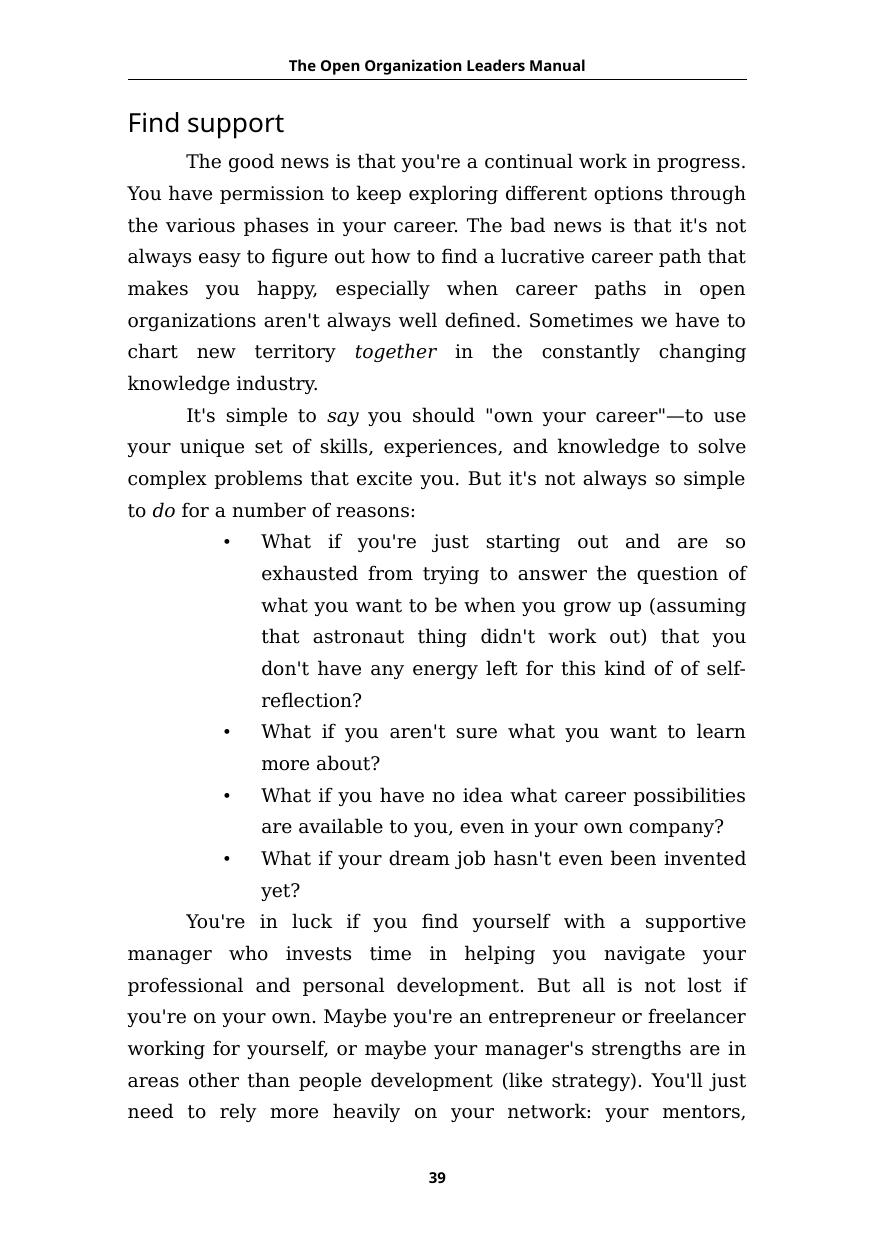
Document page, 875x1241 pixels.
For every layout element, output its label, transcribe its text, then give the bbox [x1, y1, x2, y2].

list What if you're just starting out and are so exhausted from trying to answer the question of what you want to be when you grow up (assuming that astronaut thing didn't work out) that you don't have any energy left for this kind of of self-reflection? [223, 532, 747, 712]
subtitle Find support [127, 109, 747, 139]
text It's simple to say you should "own your career"—to use your unique set of skills, experiences, and knowledge to solve complex problems that excite you. But it's not always so simple to do for a number of reasons: [127, 405, 747, 522]
list What if you aren't sure what you want to learn more about? [223, 722, 747, 775]
list What if you have no idea what career possibilities are available to you, even in your own company? [223, 785, 747, 838]
text You're in luck if you find yourself with a supportive manager who invests time in helping you navigate your professional and personal development. But all is not lost if you're on your own. Maybe you're an entrepreneur or freelancer working for yourself, or maybe your manager's strengths are in areas other than people development (like strategy). You'll just need to rely more heavily on your network: your mentors, [127, 912, 747, 1123]
text The good news is that you're a continual work in progress. You have permission to keep exploring different options through the various phases in your career. The bad news is that it's not always easy to figure out how to find a lucrative career path that makes you happy, especially when career paths in open organizations aren't always well defined. Sometimes we have to chart new territory together in the constantly changing knowledge industry. [127, 152, 747, 395]
list What if your dream job hasn't even been invented yet? [223, 848, 747, 902]
